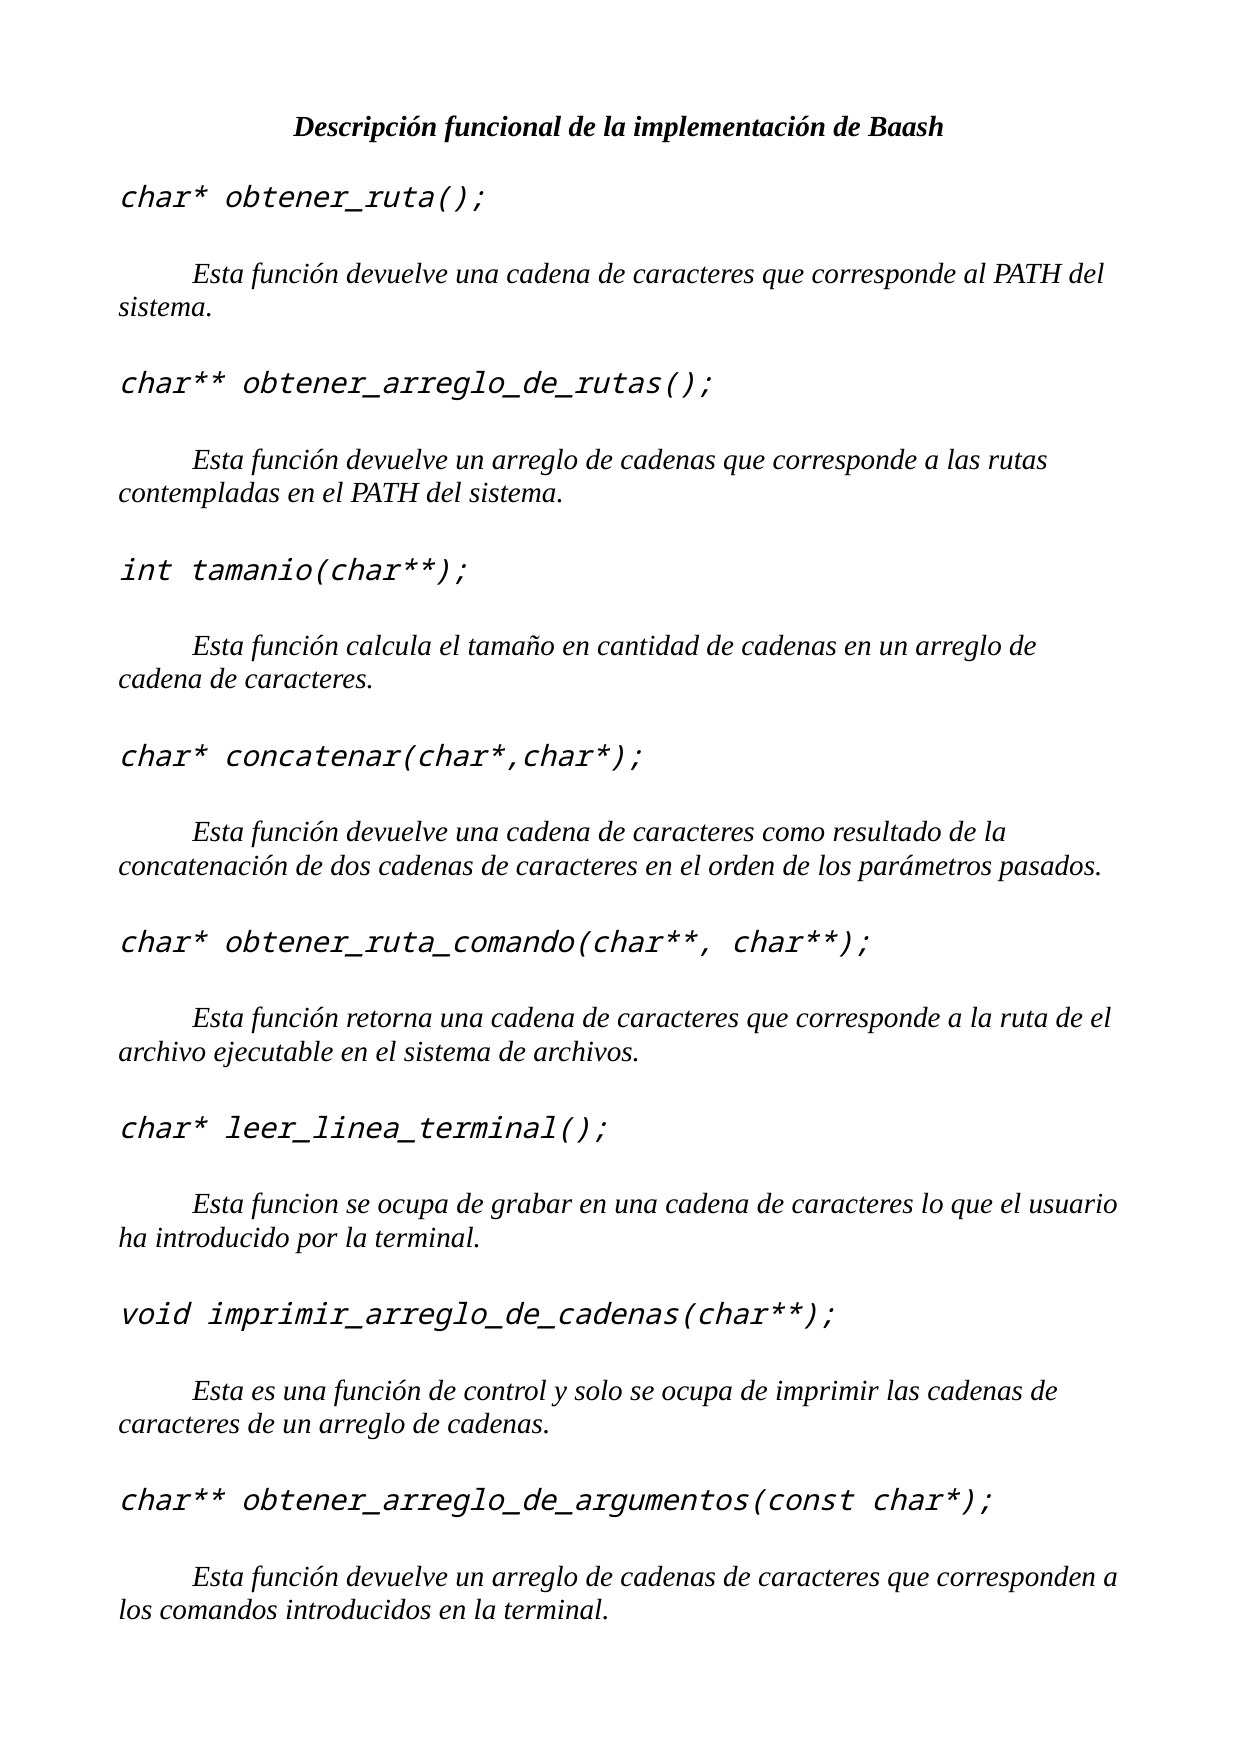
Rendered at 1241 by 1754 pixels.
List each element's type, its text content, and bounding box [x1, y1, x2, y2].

text void imprimir_arreglo_de_cadenas(char**); [118, 1293, 1122, 1333]
text Esta funcion se ocupa de grabar en una cadena de caracteres lo que el usuario ha introducido por la terminal. [118, 1187, 1122, 1254]
text char* obtener_ruta(); [118, 176, 1122, 216]
text char* concatenar(char*,char*); [118, 735, 1122, 774]
text Esta función devuelve una cadena de caracteres que corresponde al PATH del sistema. [118, 256, 1122, 323]
text Esta función calcula el tamaño en cantidad de cadenas en un arreglo de cadena de caracteres. [118, 628, 1122, 695]
text Esta función devuelve un arreglo de cadenas que corresponde a las rutas contempladas en el PATH del sistema. [118, 442, 1122, 509]
text char* obtener_ruta_comando(char**, char**); [118, 921, 1122, 961]
text Esta función devuelve una cadena de caracteres como resultado de la concatenación de dos cadenas de caracteres en el orden de los parámetros pasados. [118, 814, 1122, 881]
text char* leer_linea_terminal(); [118, 1107, 1122, 1147]
text Esta función devuelve un arreglo de cadenas de caracteres que corresponden a los comandos introducidos en la terminal. [118, 1559, 1122, 1626]
text char** obtener_arreglo_de_argumentos(const char*); [118, 1479, 1122, 1519]
text Esta es una función de control y solo se ocupa de imprimir las cadenas de caracteres de un arreglo de cadenas. [118, 1373, 1122, 1440]
text char** obtener_arreglo_de_rutas(); [118, 363, 1122, 402]
text int tamanio(char**); [118, 549, 1122, 588]
text Esta función retorna una cadena de caracteres que corresponde a la ruta de el archivo ejecutable en el sistema de archivos. [118, 1000, 1122, 1067]
text Descripción funcional de la implementación de Baash [118, 109, 1122, 143]
